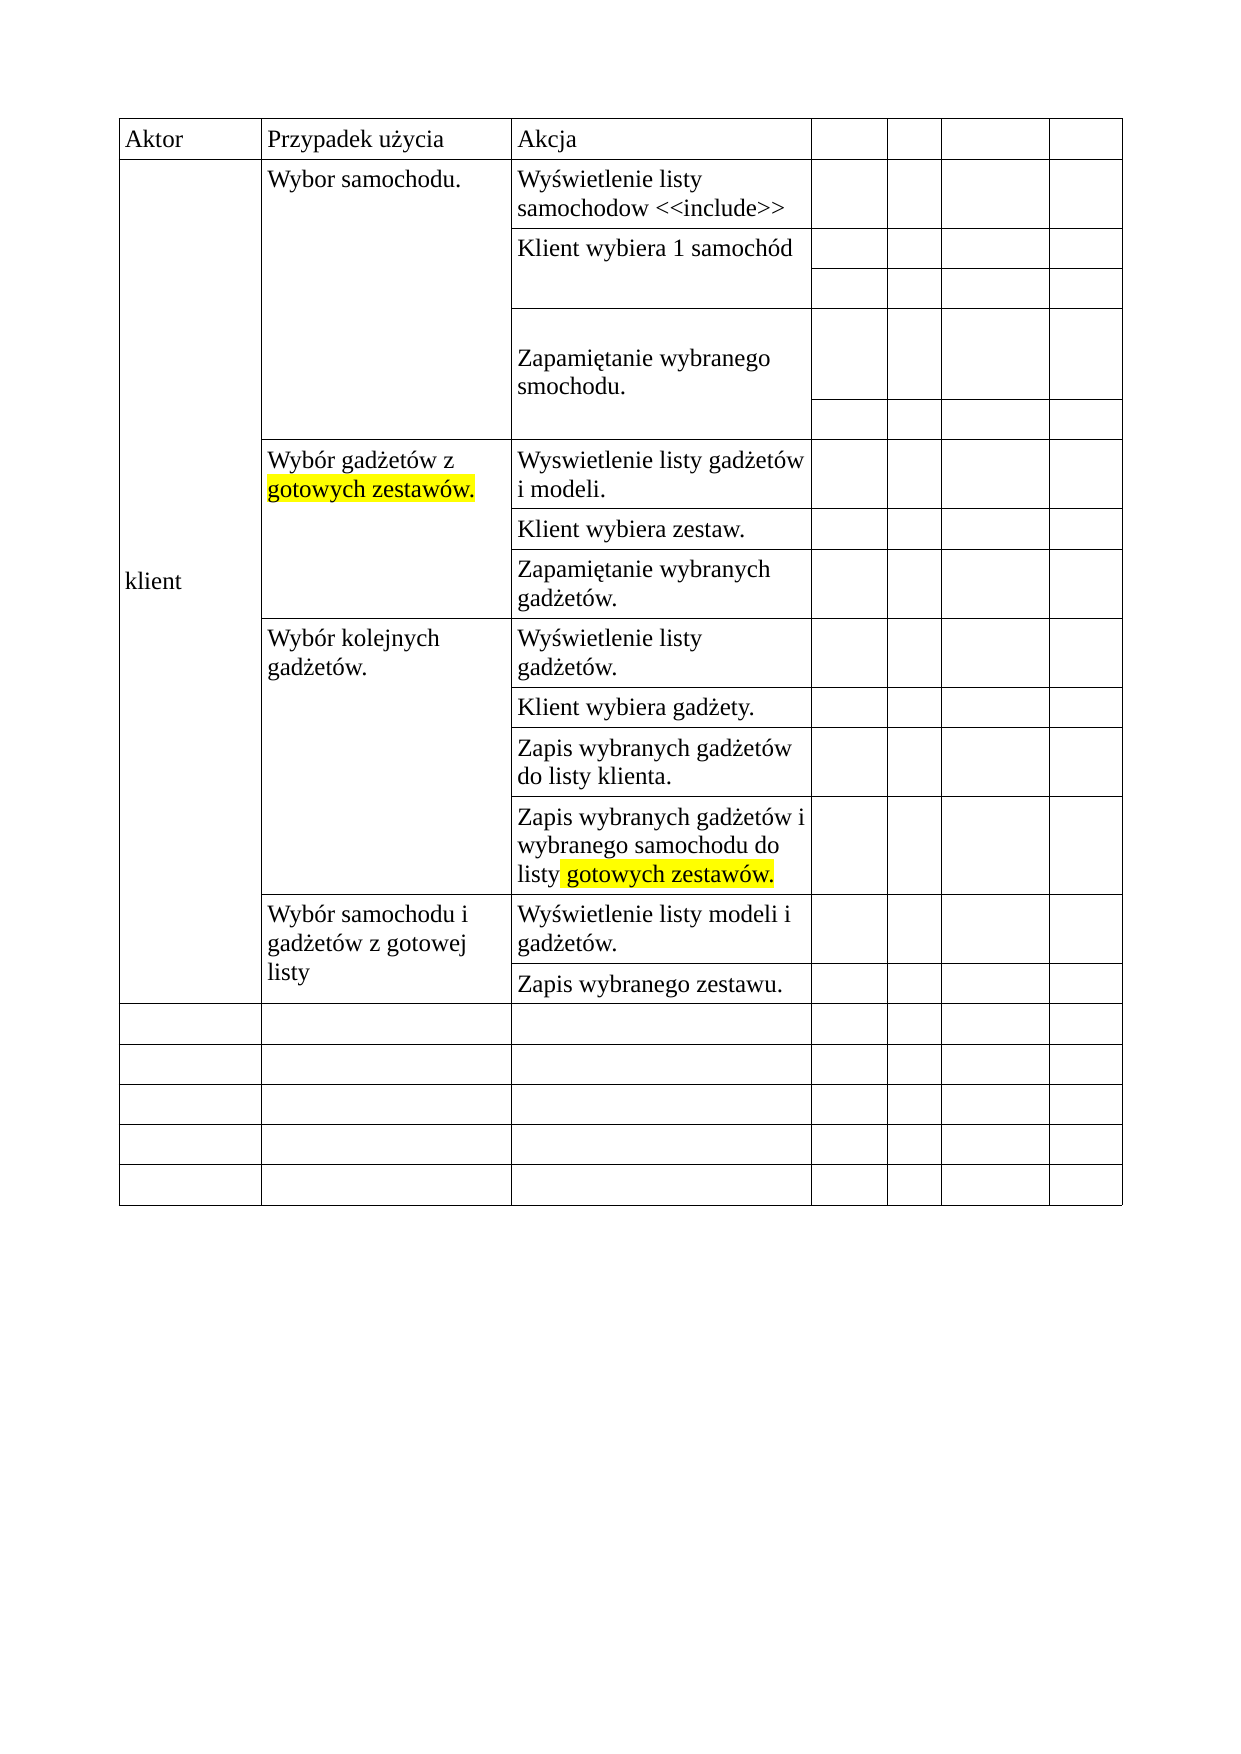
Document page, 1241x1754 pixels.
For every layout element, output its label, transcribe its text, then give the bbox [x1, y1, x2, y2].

table_cell Zapis wybranego zestawu. [512, 964, 811, 1003]
table_cell [262, 1125, 511, 1164]
table_cell Wybór gadżetów z gotowych zestawów. [262, 440, 511, 617]
table_cell [888, 1045, 941, 1084]
table_cell [888, 797, 941, 894]
table_cell [942, 269, 1049, 308]
table_cell [888, 1004, 941, 1043]
table_cell [942, 160, 1049, 227]
table_cell [1050, 1125, 1122, 1164]
table_cell [1050, 550, 1122, 617]
table_cell [1050, 269, 1122, 308]
table_cell [942, 1165, 1049, 1205]
table_cell [512, 1004, 811, 1043]
table_cell [942, 895, 1049, 963]
table_cell [888, 964, 941, 1003]
table_cell [942, 509, 1049, 548]
table_cell [1050, 309, 1122, 399]
table_cell [812, 1085, 887, 1124]
table_cell [942, 964, 1049, 1003]
table_cell [812, 619, 887, 687]
table_cell [1050, 688, 1122, 727]
table_cell Wyświetlenie listy gadżetów. [512, 619, 811, 687]
table_header Aktor [120, 119, 261, 158]
table_cell [942, 440, 1049, 508]
table_cell [1050, 509, 1122, 548]
table_cell [888, 1165, 941, 1205]
table_cell [942, 309, 1049, 399]
table_cell Klient wybiera 1 samochód [512, 229, 811, 308]
table_cell [942, 1045, 1049, 1084]
table_cell [512, 1045, 811, 1084]
table_cell [262, 1085, 511, 1124]
table_cell [888, 1125, 941, 1164]
table_cell [262, 1045, 511, 1084]
table_cell Wyświetlenie listy samochodow <<include>> [512, 160, 811, 227]
table_cell [120, 1125, 261, 1164]
table_cell Zapis wybranych gadżetów do listy klienta. [512, 728, 811, 796]
table_cell [120, 1085, 261, 1124]
table_cell [1050, 1085, 1122, 1124]
table_cell [1050, 1004, 1122, 1043]
table_cell Wyświetlenie listy modeli i gadżetów. [512, 895, 811, 963]
table_cell [812, 1165, 887, 1205]
table_cell Wyswietlenie listy gadżetów i modeli. [512, 440, 811, 508]
table_cell [942, 797, 1049, 894]
table_cell [888, 1085, 941, 1124]
table_cell [120, 1045, 261, 1084]
table_cell [812, 229, 887, 268]
table_cell Zapis wybranych gadżetów i wybranego samochodu do listy gotowych zestawów. [512, 797, 811, 894]
table_cell [120, 1165, 261, 1205]
table_cell [120, 1004, 261, 1043]
table_cell [812, 440, 887, 508]
table_cell [888, 440, 941, 508]
table_cell [942, 1085, 1049, 1124]
table_cell [1050, 1045, 1122, 1084]
table_cell [812, 797, 887, 894]
table_cell [1050, 229, 1122, 268]
table_cell [942, 619, 1049, 687]
table_cell [812, 160, 887, 227]
table_cell [888, 728, 941, 796]
table_cell [942, 1004, 1049, 1043]
table_cell [1050, 797, 1122, 894]
table_header Akcja [512, 119, 811, 158]
table_cell [812, 1125, 887, 1164]
table_cell [812, 964, 887, 1003]
table_cell Wybor samochodu. [262, 160, 511, 439]
table_header [942, 119, 1049, 158]
table_cell [812, 688, 887, 727]
table_cell [942, 229, 1049, 268]
table_cell [1050, 160, 1122, 227]
table_cell [888, 688, 941, 727]
table_cell klient [120, 160, 261, 1003]
table_cell [512, 1125, 811, 1164]
table_cell [888, 269, 941, 308]
table_cell [812, 309, 887, 399]
table_cell [888, 509, 941, 548]
table_cell [942, 400, 1049, 439]
table_cell [1050, 895, 1122, 963]
table_cell Klient wybiera gadżety. [512, 688, 811, 727]
table_cell [812, 550, 887, 617]
table_cell [812, 509, 887, 548]
table_cell [1050, 964, 1122, 1003]
table_cell [942, 550, 1049, 617]
table_cell [942, 688, 1049, 727]
table_header Przypadek użycia [262, 119, 511, 158]
table_cell [812, 728, 887, 796]
table_header [888, 119, 941, 158]
table_cell [812, 269, 887, 308]
table_cell [262, 1165, 511, 1205]
table_cell Wybór kolejnych gadżetów. [262, 619, 511, 894]
table_cell [262, 1004, 511, 1043]
table_cell [1050, 440, 1122, 508]
table_cell [888, 400, 941, 439]
table_cell [1050, 619, 1122, 687]
table_header [812, 119, 887, 158]
table_cell [1050, 728, 1122, 796]
table_cell [1050, 400, 1122, 439]
table_cell Zapamiętanie wybranych gadżetów. [512, 550, 811, 617]
table_cell [812, 1004, 887, 1043]
table_header [1050, 119, 1122, 158]
table_cell Wybór samochodu i gadżetów z gotowej listy [262, 895, 511, 1003]
table_cell Klient wybiera zestaw. [512, 509, 811, 548]
table_cell [888, 550, 941, 617]
table_cell [888, 309, 941, 399]
table_cell [1050, 1165, 1122, 1205]
table_cell [888, 895, 941, 963]
table_cell [888, 160, 941, 227]
table_cell [942, 1125, 1049, 1164]
table_cell [812, 895, 887, 963]
table_cell [888, 619, 941, 687]
table_cell [812, 1045, 887, 1084]
table_cell [942, 728, 1049, 796]
table_cell [512, 1085, 811, 1124]
table_cell [812, 400, 887, 439]
table_cell [888, 229, 941, 268]
table_cell [512, 1165, 811, 1205]
table_cell Zapamiętanie wybranego smochodu. [512, 309, 811, 439]
